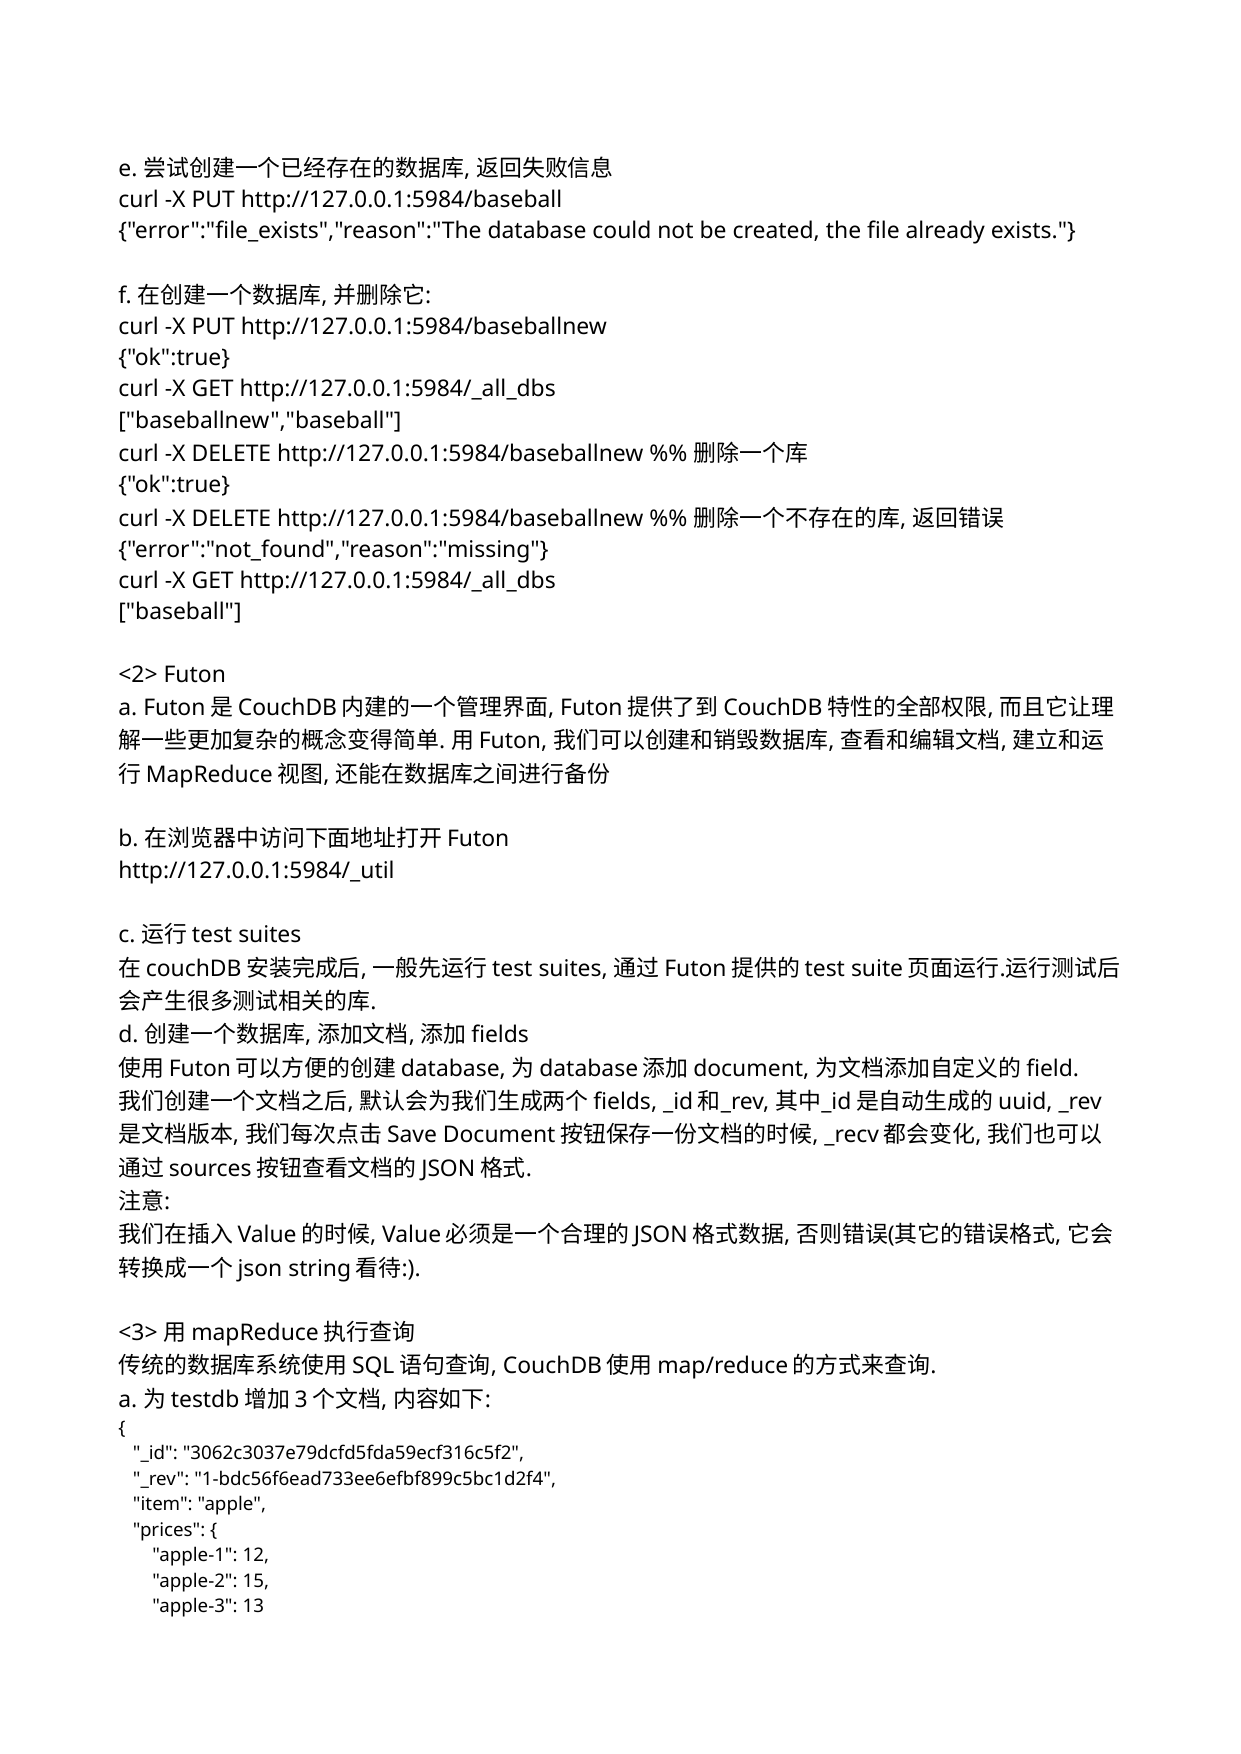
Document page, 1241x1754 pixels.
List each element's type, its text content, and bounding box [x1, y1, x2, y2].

text {"ok":true} [118, 341, 1122, 372]
text a. 为testdb增加3个文档, 内容如下: [118, 1381, 1122, 1414]
text {"ok":true} [118, 468, 1122, 499]
text <3> 用mapReduce执行查询 [118, 1314, 1122, 1347]
text {"error":"not_found","reason":"missing"} [118, 533, 1122, 564]
text "prices": { [118, 1516, 1122, 1542]
text 使用Futon可以方便的创建database, 为database添加document, 为文档添加自定义的field. [118, 1049, 1122, 1083]
text d. 创建一个数据库, 添加文档, 添加fields [118, 1016, 1122, 1049]
text curl -X DELETE http://127.0.0.1:5984/baseballnew %% 删除一个库 [118, 435, 1122, 468]
text { [118, 1414, 1122, 1439]
text a. Futon是CouchDB内建的一个管理界面, Futon提供了到CouchDB特性的全部权限, 而且它让理解一些更加复杂的概念变得简单. 用Futon, 我们可以创建和销毁数据库, 查看和编辑文档, 建立和运行MapReduce视图, 还能在数据库之间进行备份 [118, 689, 1122, 789]
text e. 尝试创建一个已经存在的数据库, 返回失败信息 [118, 149, 1122, 183]
text f. 在创建一个数据库, 并删除它: [118, 276, 1122, 310]
text "_id": "3062c3037e79dcfd5fda59ecf316c5f2", [118, 1439, 1122, 1465]
text 传统的数据库系统使用SQL语句查询, CouchDB使用map/reduce的方式来查询. [118, 1347, 1122, 1381]
text "_rev": "1-bdc56f6ead733ee6efbf899c5bc1d2f4", [118, 1465, 1122, 1491]
text 我们在插入Value的时候, Value必须是一个合理的JSON格式数据, 否则错误(其它的错误格式, 它会转换成一个json string看待:). [118, 1216, 1122, 1283]
text "apple-2": 15, [118, 1567, 1122, 1593]
text curl -X GET http://127.0.0.1:5984/_all_dbs [118, 372, 1122, 403]
text c. 运行test suites [118, 916, 1122, 949]
text {"error":"file_exists","reason":"The database could not be created, the file already exists."} [118, 214, 1122, 245]
text curl -X GET http://127.0.0.1:5984/_all_dbs [118, 564, 1122, 595]
text ["baseballnew","baseball"] [118, 403, 1122, 435]
text <2> Futon [118, 658, 1122, 689]
text 在couchDB安装完成后, 一般先运行test suites, 通过Futon提供的test suite页面运行.运行测试后会产生很多测试相关的库. [118, 949, 1122, 1016]
text 我们创建一个文档之后, 默认会为我们生成两个fields, _id和_rev, 其中_id是自动生成的uuid, _rev是文档版本, 我们每次点击Save Document按钮保存一份文档的时候, _recv都会变化, 我们也可以通过sources按钮查看文档的JSON格式. [118, 1083, 1122, 1183]
text b. 在浏览器中访问下面地址打开Futon [118, 820, 1122, 853]
text http://127.0.0.1:5984/_util [118, 853, 1122, 885]
text curl -X DELETE http://127.0.0.1:5984/baseballnew %% 删除一个不存在的库, 返回错误 [118, 499, 1122, 533]
text "apple-1": 12, [118, 1542, 1122, 1567]
text 注意: [118, 1183, 1122, 1216]
text "apple-3": 13 [118, 1593, 1122, 1618]
text curl -X PUT http://127.0.0.1:5984/baseballnew [118, 310, 1122, 341]
text curl -X PUT http://127.0.0.1:5984/baseball [118, 183, 1122, 214]
text ["baseball"] [118, 595, 1122, 626]
text "item": "apple", [118, 1491, 1122, 1516]
